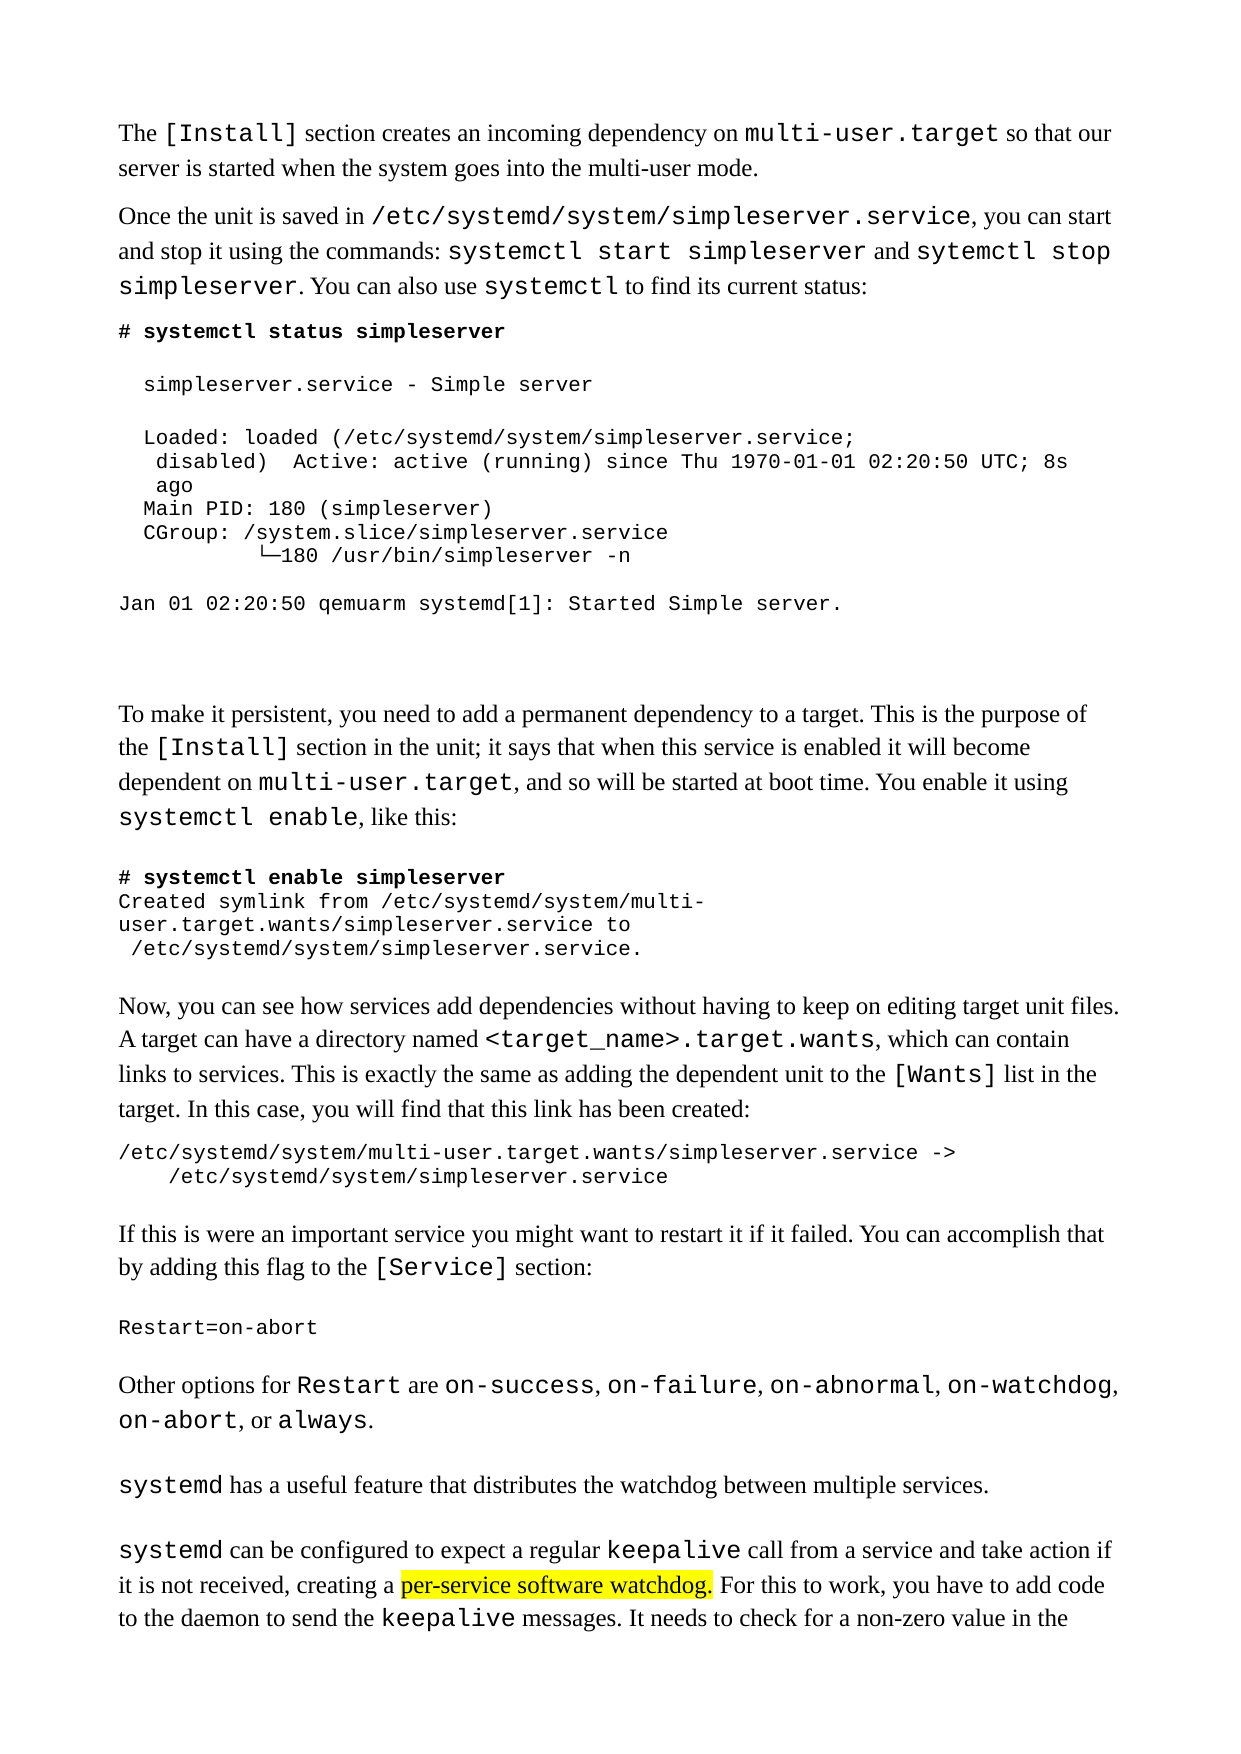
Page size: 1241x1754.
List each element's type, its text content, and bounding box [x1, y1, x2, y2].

text disabled) Active: active (running) since Thu 1970-01-01 02:20:50 UTC; 8s [118, 451, 1122, 474]
text # systemctl enable simpleserver [118, 867, 1122, 891]
text ago [118, 474, 1122, 498]
text /etc/systemd/system/simpleserver.service [118, 1166, 1122, 1189]
text Once the unit is saved in /etc/systemd/system/simpleserver.service, you can start and stop it using the commands: systemctl start simpleserver and sytemctl stop simpleserver. You can also use systemctl to find its current status: [118, 201, 1122, 302]
text # systemctl status simpleserver [118, 321, 1122, 345]
text Now, you can see how services add dependencies without having to keep on editing target unit files. A target can have a directory named <target_name>.target.wants, which can contain links to services. This is exactly the same as adding the dependent unit to the [Wants] list in the target. In this case, you will find that this link has been created: [118, 991, 1122, 1123]
text └─180 /usr/bin/simpleserver -n [118, 546, 1122, 569]
text If this is were an important service you might want to restart it if it failed. You can accomplish that by adding this flag to the [Service] section: [118, 1219, 1122, 1283]
text Created symlink from /etc/systemd/system/multi- [118, 891, 1122, 914]
text simpleserver.service - Simple server [118, 374, 1122, 398]
text Loaded: loaded (/etc/systemd/system/simpleserver.service; [118, 427, 1122, 451]
text The [Install] section creates an incoming dependency on multi-user.target so that our server is started when the system goes into the multi-user mode. [118, 118, 1122, 182]
text Restart=on-abort [118, 1317, 1122, 1340]
text user.target.wants/simpleserver.service to [118, 914, 1122, 938]
text Main PID: 180 (simpleserver) [118, 498, 1122, 522]
text Jan 01 02:20:50 qemuarm systemd[1]: Started Simple server. [118, 593, 1122, 616]
text To make it persistent, you need to add a permanent dependency to a target. This is the purpose of the [Install] section in the unit; it says that when this service is enabled it will become dependent on multi-user.target, and so will be started at boot time. You enable it using systemctl enable, like this: [118, 699, 1122, 833]
text systemd has a useful feature that distributes the watchdog between multiple services. [118, 1470, 1122, 1501]
text Other options for Restart are on-success, on-failure, on-abnormal, on-watchdog, on-abort, or always. [118, 1370, 1122, 1436]
text /etc/systemd/system/multi-user.target.wants/simpleserver.service -> [118, 1142, 1122, 1166]
text /etc/systemd/system/simpleserver.service. [118, 938, 1122, 962]
text systemd can be configured to expect a regular keepalive call from a service and take action if it is not received, creating a per-service software watchdog. For this to work, you have to add code to the daemon to send the keepalive messages. It needs to check for a non-zero value in the [118, 1535, 1122, 1634]
text CGroup: /system.slice/simpleserver.service [118, 522, 1122, 546]
